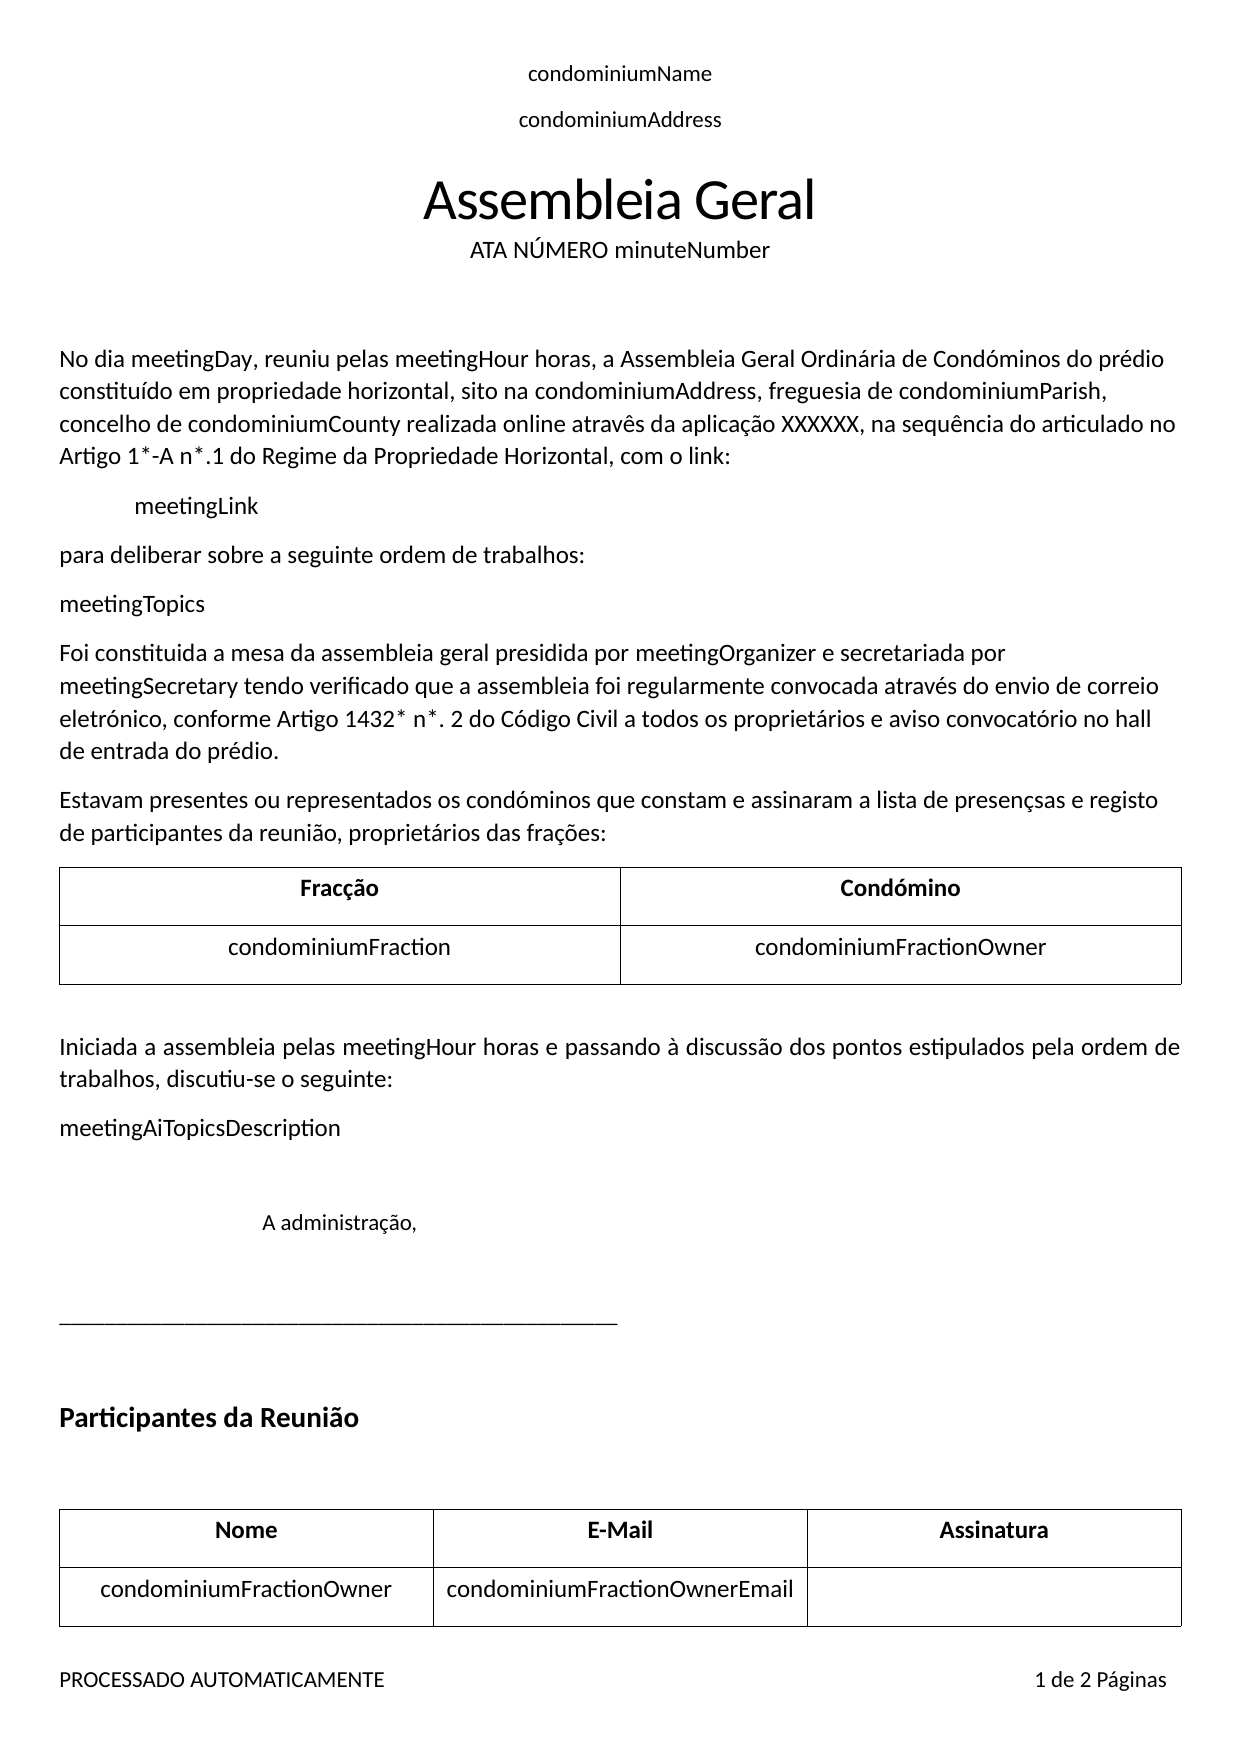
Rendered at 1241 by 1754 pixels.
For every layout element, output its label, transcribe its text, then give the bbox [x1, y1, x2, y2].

text para deliberar sobre a seguinte ordem de trabalhos: [59, 539, 1181, 569]
text Participantes da Reunião [59, 1399, 1181, 1435]
table_header Nome [60, 1510, 433, 1567]
table_header [620, 1209, 1181, 1253]
title Assembleia Geral [59, 163, 1181, 234]
table_header E-Mail [434, 1510, 807, 1567]
text meetingLink [59, 490, 1181, 520]
text Estavam presentes ou representados os condóminos que constam e assinaram a lista de presençsas e registo de participantes da reunião, proprietários das frações: [59, 785, 1181, 848]
table_cell _________________________________________________ [59, 1253, 620, 1344]
table_cell condominiumFractionOwner [621, 926, 1181, 984]
text Iniciada a assembleia pelas meetingHour horas e passando à discussão dos pontos estipulados pela ordem de trabalhos, discutiu-se o seguinte: [59, 1031, 1181, 1094]
table_cell condominiumFractionOwner [60, 1568, 433, 1626]
table_cell condominiumFractionOwnerEmail [434, 1568, 807, 1626]
table_header Condómino [621, 868, 1181, 925]
text Foi constituida a mesa da assembleia geral presidida por meetingOrganizer e secretariada por meetingSecretary tendo verificado que a assembleia foi regularmente convocada através do envio de correio eletrónico, conforme Artigo 1432* n*. 2 do Código Civil a todos os proprietários e aviso convocatório no hall de entrada do prédio. [59, 638, 1181, 766]
table_cell [808, 1568, 1181, 1626]
text meetingTopics [59, 588, 1181, 619]
table_cell condominiumFraction [60, 926, 620, 984]
table_cell [620, 1253, 1181, 1344]
text meetingAiTopicsDescription [59, 1113, 1181, 1143]
table_header A administração, [59, 1209, 620, 1253]
text ATA NÚMERO minuteNumber [59, 234, 1181, 265]
table_header Assinatura [808, 1510, 1181, 1567]
table_header Fracção [60, 868, 620, 925]
text No dia meetingDay, reuniu pelas meetingHour horas, a Assembleia Geral Ordinária de Condóminos do prédio constituído em propriedade horizontal, sito na condominiumAddress, freguesia de condominiumParish, concelho de condominiumCounty realizada online atravês da aplicação XXXXXX, na sequência do articulado no Artigo 1*-A n*.1 do Regime da Propriedade Horizontal, com o link: [59, 343, 1181, 471]
